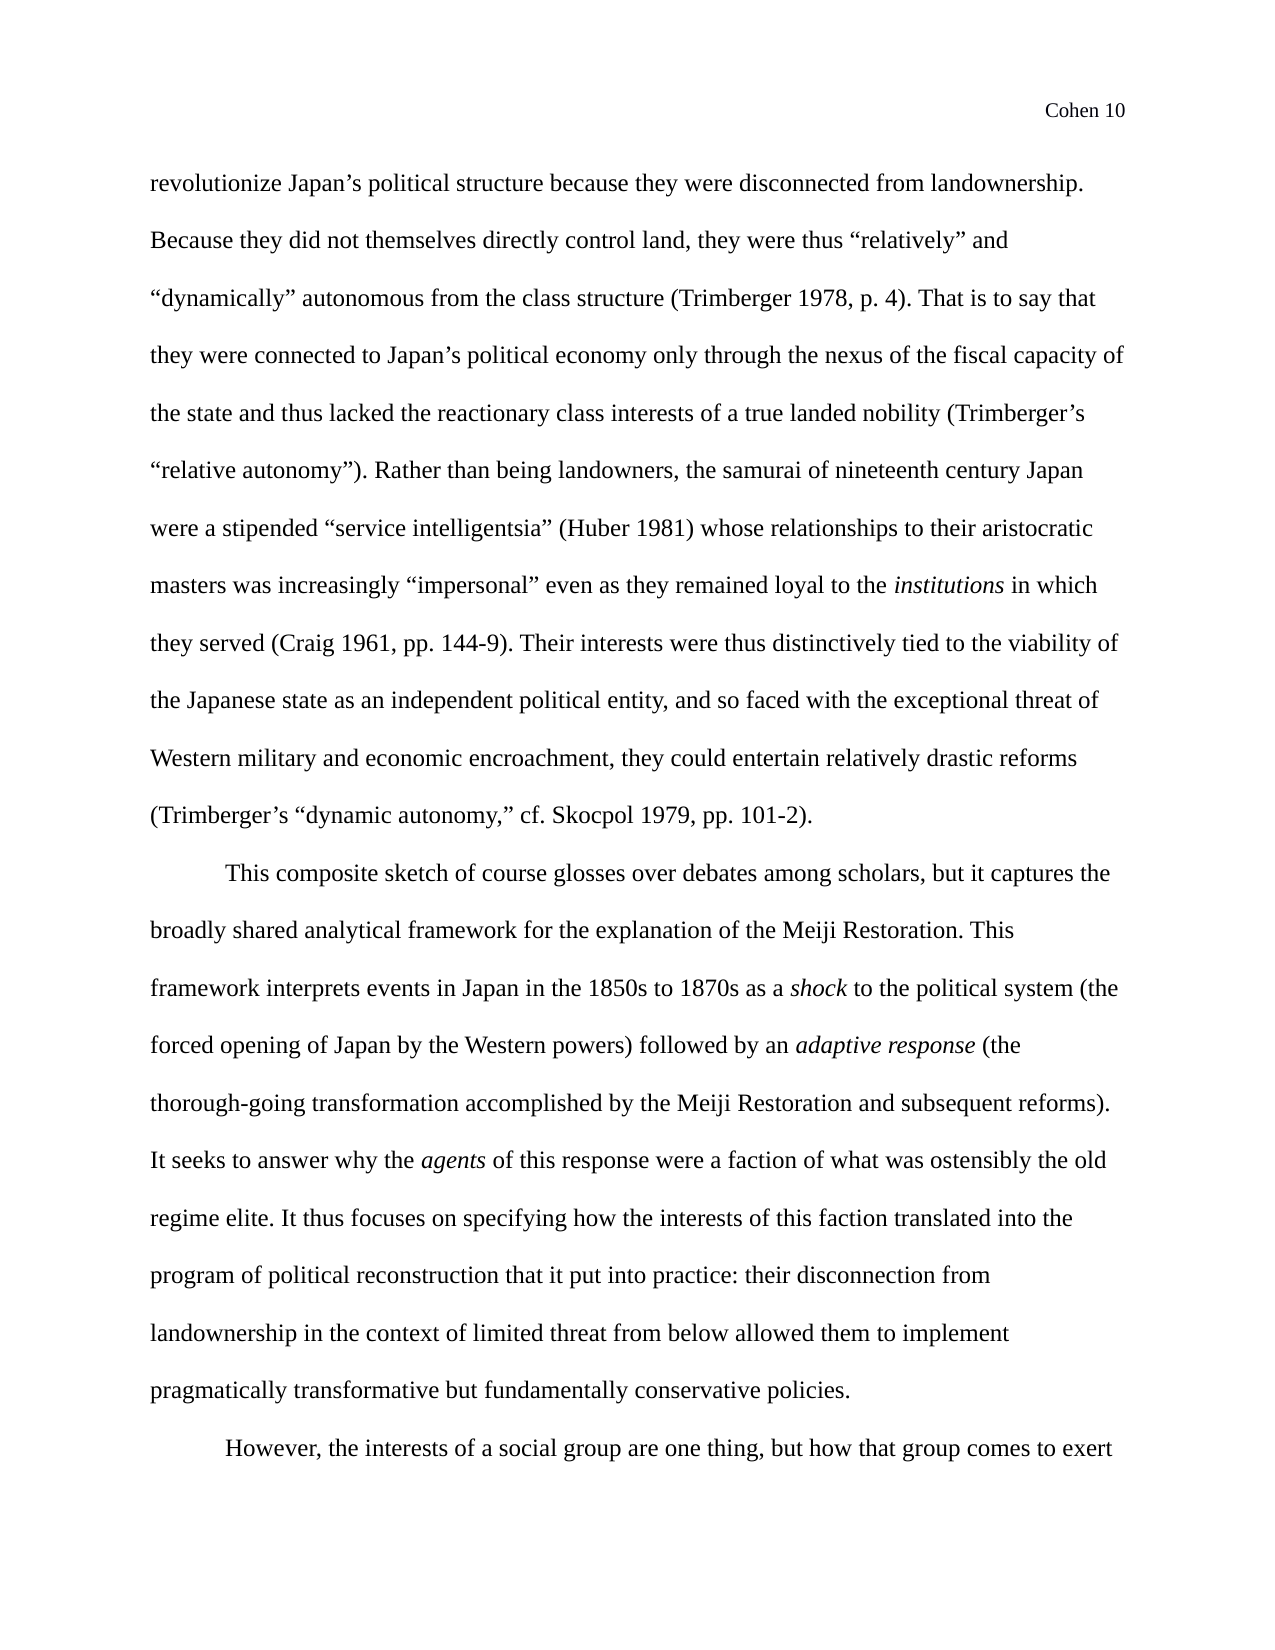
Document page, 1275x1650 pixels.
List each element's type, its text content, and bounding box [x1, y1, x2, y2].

text However, the interests of a social group are one thing, but how that group comes to exert [150, 1433, 1125, 1462]
text revolutionize Japan’s political structure because they were disconnected from landownership. Because they did not themselves directly control land, they were thus “relatively” and “dynamically” autonomous from the class structure (Trimberger 1978, p. 4). That is to say that they were connected to Japan’s political economy only through the nexus of the fiscal capacity of the state and thus lacked the reactionary class interests of a true landed nobility (Trimberger’s “relative autonomy”). Rather than being landowners, the samurai of nineteenth century Japan were a stipended “service intelligentsia” (Huber 1981) whose relationships to their aristocratic masters was increasingly “impersonal” even as they remained loyal to the institutions in which they served (Craig 1961, pp. 144-9). Their interests were thus distinctively tied to the viability of the Japanese state as an independent political entity, and so faced with the exceptional threat of Western military and economic encroachment, they could entertain relatively drastic reforms (Trimberger’s “dynamic autonomy,” cf. Skocpol 1979, pp. 101-2). [150, 168, 1125, 829]
text This composite sketch of course glosses over debates among scholars, but it captures the broadly shared analytical framework for the explanation of the Meiji Restoration. This framework interprets events in Japan in the 1850s to 1870s as a shock to the political system (the forced opening of Japan by the Western powers) followed by an adaptive response (the thorough-going transformation accomplished by the Meiji Restoration and subsequent reforms). It seeks to answer why the agents of this response were a faction of what was ostensibly the old regime elite. It thus focuses on specifying how the interests of this faction translated into the program of political reconstruction that it put into practice: their disconnection from landownership in the context of limited threat from below allowed them to implement pragmatically transformative but fundamentally conservative policies. [150, 858, 1125, 1404]
